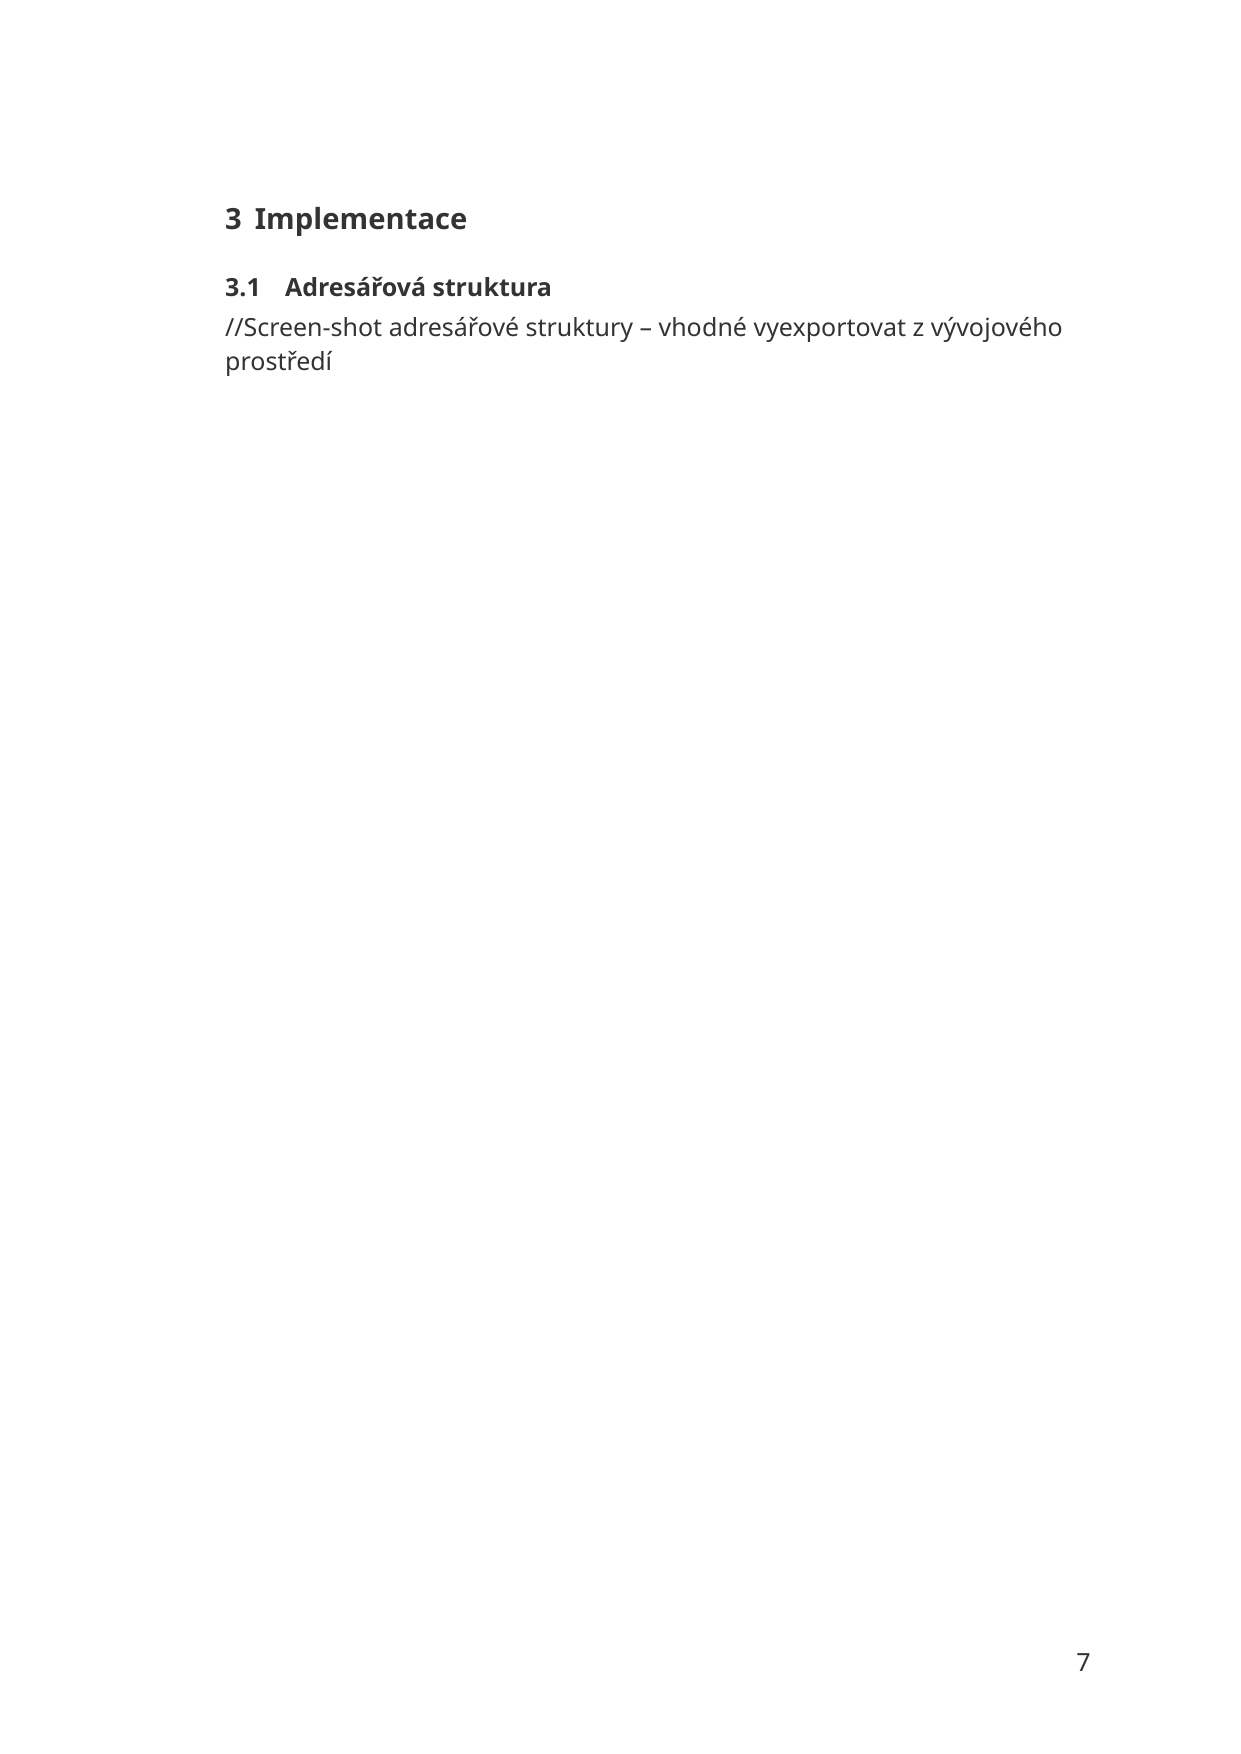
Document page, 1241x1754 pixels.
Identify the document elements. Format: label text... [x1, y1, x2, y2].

subtitle Implementace [225, 198, 1090, 238]
text //Screen-shot adresářové struktury – vhodné vyexportovat z vývojového prostředí [225, 310, 1090, 378]
subtitle Adresářová struktura [225, 269, 1090, 303]
